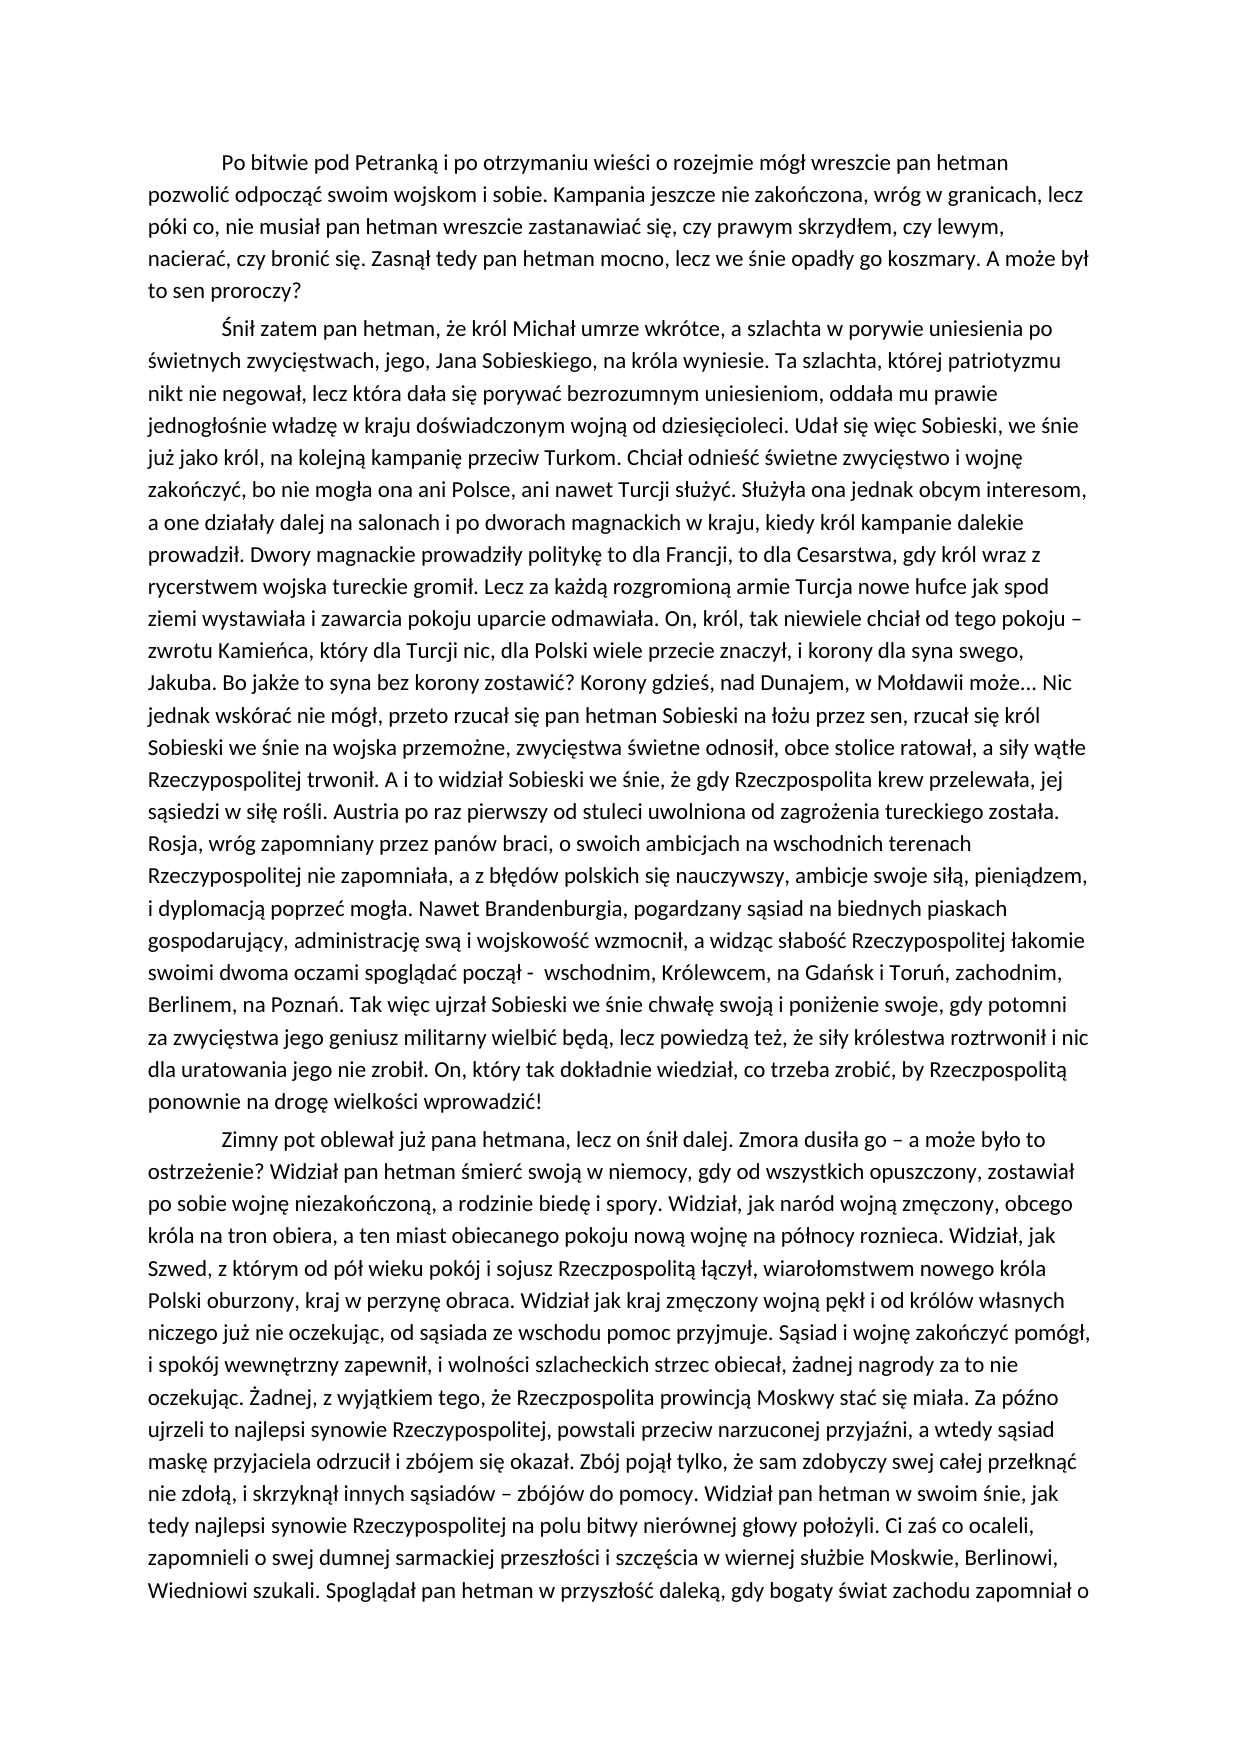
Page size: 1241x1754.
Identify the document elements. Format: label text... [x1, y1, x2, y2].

text Śnił zatem pan hetman, że król Michał umrze wkrótce, a szlachta w porywie uniesienia po świetnych zwycięstwach, jego, Jana Sobieskiego, na króla wyniesie. Ta szlachta, której patriotyzmu nikt nie negował, lecz która dała się porywać bezrozumnym uniesieniom, oddała mu prawie jednogłośnie władzę w kraju doświadczonym wojną od dziesięcioleci. Udał się więc Sobieski, we śnie już jako król, na kolejną kampanię przeciw Turkom. Chciał odnieść świetne zwycięstwo i wojnę zakończyć, bo nie mogła ona ani Polsce, ani nawet Turcji służyć. Służyła ona jednak obcym interesom, a one działały dalej na salonach i po dworach magnackich w kraju, kiedy król kampanie dalekie prowadził. Dwory magnackie prowadziły politykę to dla Francji, to dla Cesarstwa, gdy król wraz z rycerstwem wojska tureckie gromił. Lecz za każdą rozgromioną armie Turcja nowe hufce jak spod ziemi wystawiała i zawarcia pokoju uparcie odmawiała. On, król, tak niewiele chciał od tego pokoju – zwrotu Kamieńca, który dla Turcji nic, dla Polski wiele przecie znaczył, i korony dla syna swego, Jakuba. Bo jakże to syna bez korony zostawić? Korony gdzieś, nad Dunajem, w Mołdawii może... Nic jednak wskórać nie mógł, przeto rzucał się pan hetman Sobieski na łożu przez sen, rzucał się król Sobieski we śnie na wojska przemożne, zwycięstwa świetne odnosił, obce stolice ratował, a siły wątłe Rzeczypospolitej trwonił. A i to widział Sobieski we śnie, że gdy Rzeczpospolita krew przelewała, jej sąsiedzi w siłę rośli. Austria po raz pierwszy od stuleci uwolniona od zagrożenia tureckiego została. Rosja, wróg zapomniany przez panów braci, o swoich ambicjach na wschodnich terenach Rzeczypospolitej nie zapomniała, a z błędów polskich się nauczywszy, ambicje swoje siłą, pieniądzem, i dyplomacją poprzeć mogła. Nawet Brandenburgia, pogardzany sąsiad na biednych piaskach gospodarujący, administrację swą i wojskowość wzmocnił, a widząc słabość Rzeczypospolitej łakomie swoimi dwoma oczami spoglądać począł - wschodnim, Królewcem, na Gdańsk i Toruń, zachodnim, Berlinem, na Poznań. Tak więc ujrzał Sobieski we śnie chwałę swoją i poniżenie swoje, gdy potomni za zwycięstwa jego geniusz militarny wielbić będą, lecz powiedzą też, że siły królestwa roztrwonił i nic dla uratowania jego nie zrobił. On, który tak dokładnie wiedział, co trzeba zrobić, by Rzeczpospolitą ponownie na drogę wielkości wprowadzić! [148, 314, 1093, 1115]
text Po bitwie pod Petranką i po otrzymaniu wieści o rozejmie mógł wreszcie pan hetman pozwolić odpocząć swoim wojskom i sobie. Kampania jeszcze nie zakończona, wróg w granicach, lecz póki co, nie musiał pan hetman wreszcie zastanawiać się, czy prawym skrzydłem, czy lewym, nacierać, czy bronić się. Zasnął tedy pan hetman mocno, lecz we śnie opadły go koszmary. A może był to sen proroczy? [148, 148, 1093, 304]
text Zimny pot oblewał już pana hetmana, lecz on śnił dalej. Zmora dusiła go – a może było to ostrzeżenie? Widział pan hetman śmierć swoją w niemocy, gdy od wszystkich opuszczony, zostawiał po sobie wojnę niezakończoną, a rodzinie biedę i spory. Widział, jak naród wojną zmęczony, obcego króla na tron obiera, a ten miast obiecanego pokoju nową wojnę na północy roznieca. Widział, jak Szwed, z którym od pół wieku pokój i sojusz Rzeczpospolitą łączył, wiarołomstwem nowego króla Polski oburzony, kraj w perzynę obraca. Widział jak kraj zmęczony wojną pękł i od królów własnych niczego już nie oczekując, od sąsiada ze wschodu pomoc przyjmuje. Sąsiad i wojnę zakończyć pomógł, i spokój wewnętrzny zapewnił, i wolności szlacheckich strzec obiecał, żadnej nagrody za to nie oczekując. Żadnej, z wyjątkiem tego, że Rzeczpospolita prowincją Moskwy stać się miała. Za późno ujrzeli to najlepsi synowie Rzeczypospolitej, powstali przeciw narzuconej przyjaźni, a wtedy sąsiad maskę przyjaciela odrzucił i zbójem się okazał. Zbój pojął tylko, że sam zdobyczy swej całej przełknąć nie zdołą, i skrzyknął innych sąsiadów – zbójów do pomocy. Widział pan hetman w swoim śnie, jak tedy najlepsi synowie Rzeczypospolitej na polu bitwy nierównej głowy położyli. Ci zaś co ocaleli, zapomnieli o swej dumnej sarmackiej przeszłości i szczęścia w wiernej służbie Moskwie, Berlinowi, Wiedniowi szukali. Spoglądał pan hetman w przyszłość daleką, gdy bogaty świat zachodu zapomniał o [148, 1125, 1093, 1604]
